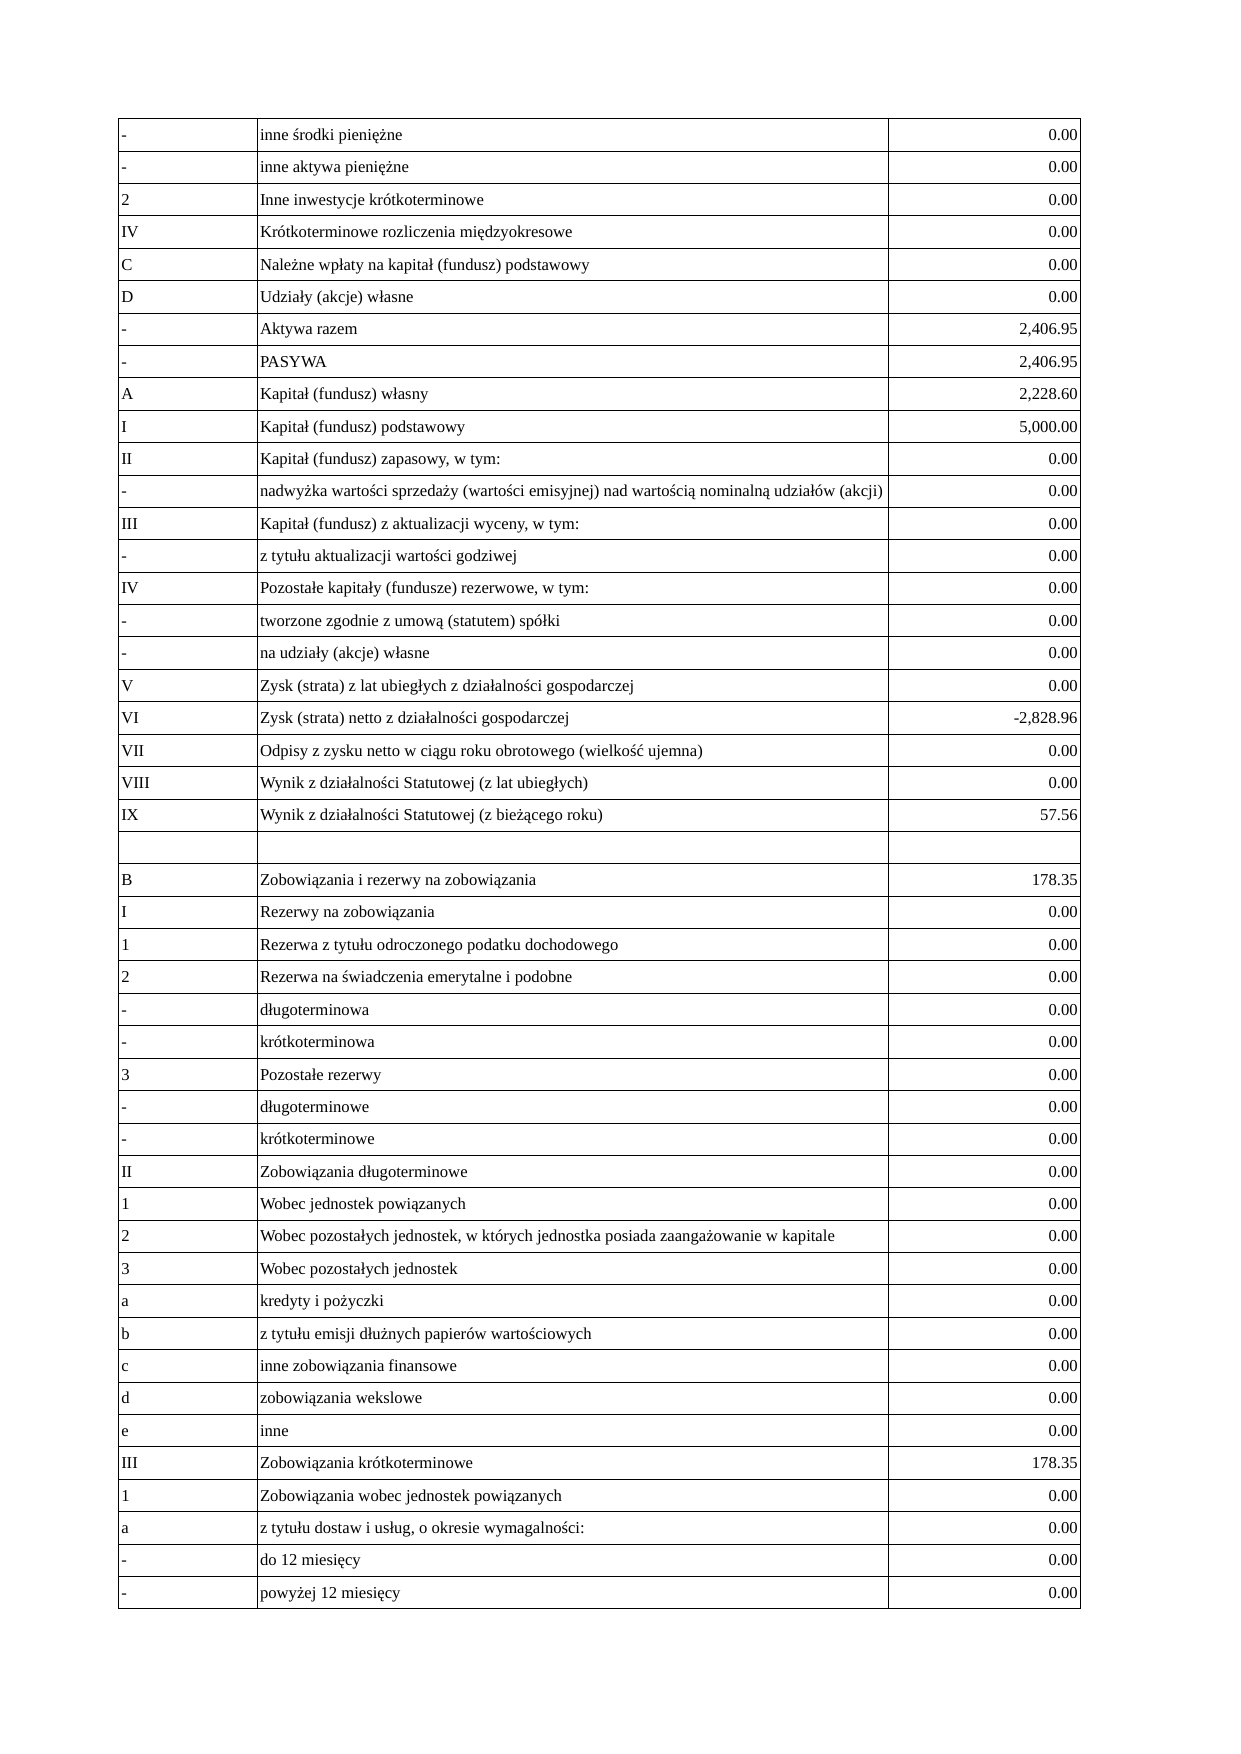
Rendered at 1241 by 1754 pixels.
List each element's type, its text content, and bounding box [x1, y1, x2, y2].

table_cell Odpisy z zysku netto w ciągu roku obrotowego (wielkość ujemna) [258, 735, 888, 766]
table_cell 0,00 [889, 735, 1080, 766]
table_cell 0,00 [889, 184, 1080, 215]
table_cell A [119, 378, 257, 410]
table_cell VII [119, 735, 257, 766]
table_cell - [119, 119, 257, 151]
table_cell Wobec jednostek powiązanych [258, 1188, 888, 1219]
table_cell IV [119, 573, 257, 604]
table_cell b [119, 1318, 257, 1349]
table_cell 3 [119, 1059, 257, 1090]
table_cell Wobec pozostałych jednostek [258, 1253, 888, 1284]
table_cell - [119, 1577, 257, 1608]
table_cell PASYWA [258, 346, 888, 377]
table_cell Inne inwestycje krótkoterminowe [258, 184, 888, 215]
table_cell inne aktywa pieniężne [258, 152, 888, 183]
table_cell 2 228,60 [889, 378, 1080, 410]
table_cell B [119, 864, 257, 896]
table_cell V [119, 670, 257, 701]
table_cell Zysk (strata) netto z działalności gospodarczej [258, 702, 888, 734]
table_cell 0,00 [889, 1577, 1080, 1608]
table_cell 1 [119, 1188, 257, 1219]
table_cell Zobowiązania długoterminowe [258, 1156, 888, 1187]
table_cell 0,00 [889, 249, 1080, 280]
table_cell Rezerwa na świadczenia emerytalne i podobne [258, 961, 888, 993]
table_cell Kapitał (fundusz) zapasowy, w tym: [258, 443, 888, 474]
table_cell a [119, 1285, 257, 1317]
table_cell 0,00 [889, 1512, 1080, 1543]
table_cell Udziały (akcje) własne [258, 281, 888, 312]
table_cell 0,00 [889, 152, 1080, 183]
table_cell 0,00 [889, 216, 1080, 248]
table_cell z tytułu dostaw i usług, o okresie wymagalności: [258, 1512, 888, 1543]
table_cell 2 406,95 [889, 314, 1080, 345]
table_cell 0,00 [889, 897, 1080, 928]
table_cell 0,00 [889, 1350, 1080, 1382]
table_cell Wynik z działalności Statutowej (z bieżącego roku) [258, 800, 888, 831]
table_cell 0,00 [889, 767, 1080, 798]
table_cell długoterminowa [258, 994, 888, 1025]
table_cell krótkoterminowa [258, 1026, 888, 1058]
table_cell 0,00 [889, 443, 1080, 474]
table_cell Rezerwy na zobowiązania [258, 897, 888, 928]
table_cell 2 [119, 184, 257, 215]
table_cell Wobec pozostałych jednostek, w których jednostka posiada zaangażowanie w kapitale [258, 1221, 888, 1252]
table_cell III [119, 508, 257, 539]
table_cell IV [119, 216, 257, 248]
table_cell - [119, 994, 257, 1025]
table_cell - [119, 476, 257, 507]
table_cell Zobowiązania wobec jednostek powiązanych [258, 1480, 888, 1511]
table_cell Zobowiązania i rezerwy na zobowiązania [258, 864, 888, 896]
table_cell Kapitał (fundusz) własny [258, 378, 888, 410]
table_cell - [119, 1091, 257, 1122]
table_cell Aktywa razem [258, 314, 888, 345]
table_cell [258, 832, 888, 863]
table_cell - [119, 540, 257, 572]
table_cell Rezerwa z tytułu odroczonego podatku dochodowego [258, 929, 888, 960]
table_cell VIII [119, 767, 257, 798]
table_cell [889, 832, 1080, 863]
table_cell powyżej 12 miesięcy [258, 1577, 888, 1608]
table_cell D [119, 281, 257, 312]
table_cell Krótkoterminowe rozliczenia międzyokresowe [258, 216, 888, 248]
table_cell z tytułu emisji dłużnych papierów wartościowych [258, 1318, 888, 1349]
table_cell 178,35 [889, 1447, 1080, 1479]
table_cell tworzone zgodnie z umową (statutem) spółki [258, 605, 888, 636]
table_cell 5 000,00 [889, 411, 1080, 442]
table_cell 0,00 [889, 119, 1080, 151]
table_cell I [119, 411, 257, 442]
table_cell długoterminowe [258, 1091, 888, 1122]
table_cell 0,00 [889, 1221, 1080, 1252]
table_cell na udziały (akcje) własne [258, 637, 888, 669]
table_cell - [119, 637, 257, 669]
table_cell -2 828,96 [889, 702, 1080, 734]
table_cell 0,00 [889, 1188, 1080, 1219]
table_cell [119, 832, 257, 863]
table_cell 0,00 [889, 540, 1080, 572]
table_cell 0,00 [889, 1124, 1080, 1155]
table_cell 2 [119, 1221, 257, 1252]
table_cell Należne wpłaty na kapitał (fundusz) podstawowy [258, 249, 888, 280]
table_cell - [119, 605, 257, 636]
table_cell 0,00 [889, 670, 1080, 701]
table_cell - [119, 1026, 257, 1058]
table_cell 0,00 [889, 605, 1080, 636]
table_cell Kapitał (fundusz) z aktualizacji wyceny, w tym: [258, 508, 888, 539]
table_cell d [119, 1383, 257, 1414]
table_cell 2 [119, 961, 257, 993]
table_cell Kapitał (fundusz) podstawowy [258, 411, 888, 442]
table_cell Wynik z działalności Statutowej (z lat ubiegłych) [258, 767, 888, 798]
table_cell 1 [119, 1480, 257, 1511]
table_cell zobowiązania wekslowe [258, 1383, 888, 1414]
table_cell inne środki pieniężne [258, 119, 888, 151]
table_cell 57,56 [889, 800, 1080, 831]
table_cell 0,00 [889, 1318, 1080, 1349]
table_cell a [119, 1512, 257, 1543]
table_cell 0,00 [889, 1415, 1080, 1446]
table_cell 178,35 [889, 864, 1080, 896]
table_cell Pozostałe kapitały (fundusze) rezerwowe, w tym: [258, 573, 888, 604]
table_cell - [119, 1124, 257, 1155]
table_cell 0,00 [889, 1285, 1080, 1317]
table_cell 0,00 [889, 1026, 1080, 1058]
table_cell 1 [119, 929, 257, 960]
table_cell 0,00 [889, 637, 1080, 669]
table_cell 0,00 [889, 1545, 1080, 1576]
table_cell Zysk (strata) z lat ubiegłych z działalności gospodarczej [258, 670, 888, 701]
table_cell 0,00 [889, 1059, 1080, 1090]
table_cell kredyty i pożyczki [258, 1285, 888, 1317]
table_cell nadwyżka wartości sprzedaży (wartości emisyjnej) nad wartością nominalną udziałów (akcji) [258, 476, 888, 507]
table_cell 2 406,95 [889, 346, 1080, 377]
table_cell 0,00 [889, 1383, 1080, 1414]
table_cell - [119, 1545, 257, 1576]
table_cell - [119, 314, 257, 345]
table_cell 0,00 [889, 476, 1080, 507]
table_cell inne [258, 1415, 888, 1446]
table_cell - [119, 346, 257, 377]
table_cell II [119, 1156, 257, 1187]
table_cell 0,00 [889, 1091, 1080, 1122]
table_cell Pozostałe rezerwy [258, 1059, 888, 1090]
table_cell 0,00 [889, 508, 1080, 539]
table_cell 0,00 [889, 573, 1080, 604]
table_cell do 12 miesięcy [258, 1545, 888, 1576]
table_cell z tytułu aktualizacji wartości godziwej [258, 540, 888, 572]
table_cell 0,00 [889, 1253, 1080, 1284]
table_cell 0,00 [889, 1156, 1080, 1187]
table_cell 0,00 [889, 961, 1080, 993]
table_cell I [119, 897, 257, 928]
table_cell c [119, 1350, 257, 1382]
table_cell 0,00 [889, 1480, 1080, 1511]
table_cell inne zobowiązania finansowe [258, 1350, 888, 1382]
table_cell III [119, 1447, 257, 1479]
table_cell VI [119, 702, 257, 734]
table_cell 0,00 [889, 994, 1080, 1025]
table_cell krótkoterminowe [258, 1124, 888, 1155]
table_cell C [119, 249, 257, 280]
table_cell 3 [119, 1253, 257, 1284]
table_cell IX [119, 800, 257, 831]
table_cell 0,00 [889, 929, 1080, 960]
table_cell - [119, 152, 257, 183]
table_cell e [119, 1415, 257, 1446]
table_cell II [119, 443, 257, 474]
table_cell Zobowiązania krótkoterminowe [258, 1447, 888, 1479]
table_cell 0,00 [889, 281, 1080, 312]
